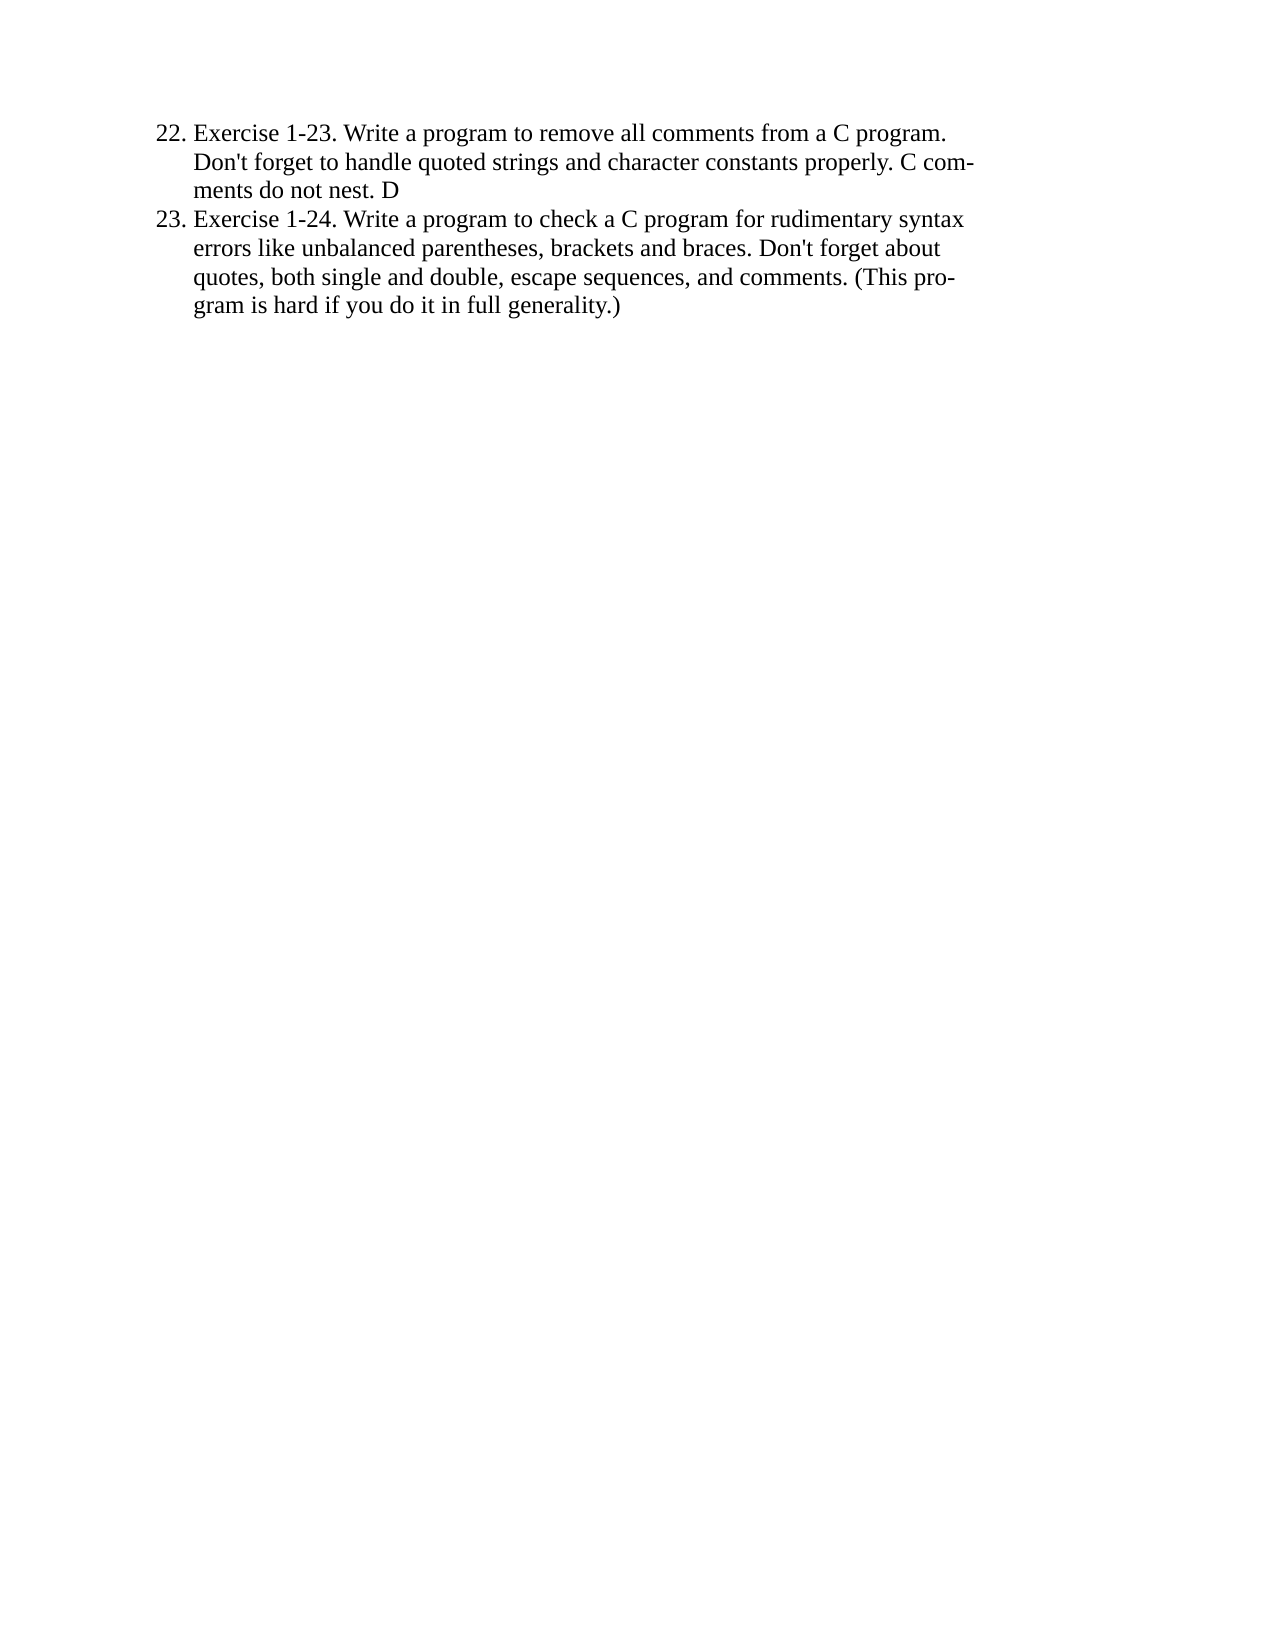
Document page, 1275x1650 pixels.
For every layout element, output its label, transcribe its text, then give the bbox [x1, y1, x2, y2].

list Exercise 1-23. Write a program to remove all comments from a C program. [156, 118, 1157, 147]
list Don't forget to handle quoted strings and character constants properly. C com- [156, 147, 1157, 176]
list errors like unbalanced parentheses, brackets and braces. Don't forget about [156, 233, 1157, 262]
list gram is hard if you do it in full generality.) [156, 291, 1157, 319]
list Exercise 1-24. Write a program to check a C program for rudimentary syntax [156, 204, 1157, 233]
list quotes, both single and double, escape sequences, and comments. (This pro- [156, 262, 1157, 291]
list ments do not nest. D [156, 176, 1157, 204]
